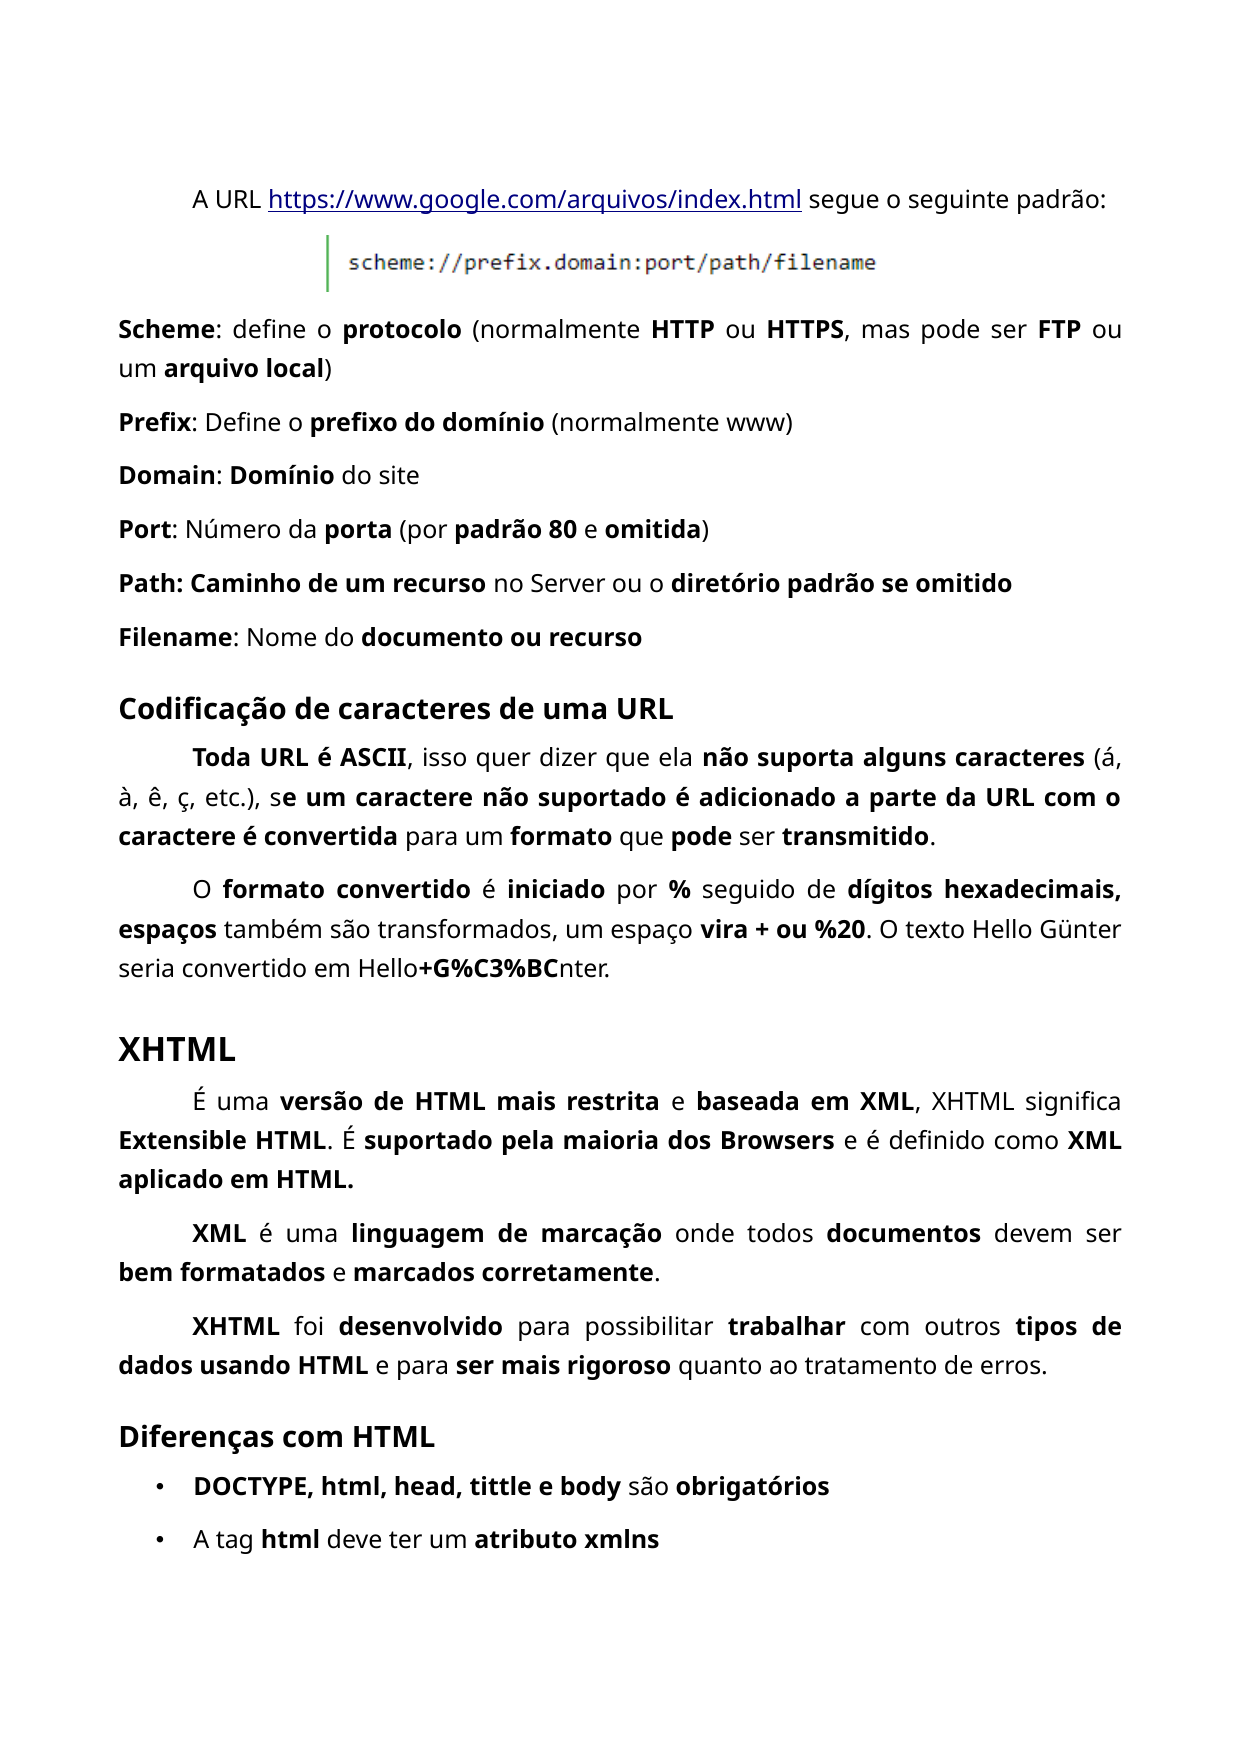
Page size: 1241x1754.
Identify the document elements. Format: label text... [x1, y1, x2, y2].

text Prefix: Define o prefixo do domínio (normalmente www) [118, 404, 1122, 438]
text A URL https://www.google.com/arquivos/index.html segue o seguinte padrão: [118, 182, 1122, 216]
text Filename: Nome do documento ou recurso [118, 619, 1122, 653]
text Toda URL é ASCII, isso quer dizer que ela não suporta alguns caracteres (á, à, ê, ç, etc.), se um caractere não suportado é adicionado a parte da URL com o caractere é convertida para um formato que pode ser transmitido. [118, 740, 1122, 852]
text Path: Caminho de um recurso no Server ou o diretório padrão se omitido [118, 566, 1122, 599]
text O formato convertido é iniciado por % seguido de dígitos hexadecimais, espaços também são transformados, um espaço vira + ou %20. O texto Hello Günter seria convertido em Hello+G%C3%BCnter. [118, 872, 1122, 984]
list A tag html deve ter um atributo xmlns [156, 1522, 1122, 1556]
text Scheme: define o protocolo (normalmente HTTP ou HTTPS, mas pode ser FTP ou um arquivo local) [118, 311, 1122, 384]
picture [326, 235, 914, 292]
list DOCTYPE, html, head, tittle e body são obrigatórios [156, 1468, 1122, 1502]
subtitle XHTML [118, 1025, 1122, 1071]
text XML é uma linguagem de marcação onde todos documentos devem ser bem formatados e marcados corretamente. [118, 1215, 1122, 1289]
subtitle Diferenças com HTML [118, 1416, 1122, 1456]
text Port: Número da porta (por padrão 80 e omitida) [118, 512, 1122, 546]
text Domain: Domínio do site [118, 458, 1122, 492]
text XHTML foi desenvolvido para possibilitar trabalhar com outros tipos de dados usando HTML e para ser mais rigoroso quanto ao tratamento de erros. [118, 1308, 1122, 1382]
text É uma versão de HTML mais restrita e baseada em XML, XHTML significa Extensible HTML. É suportado pela maioria dos Browsers e é definido como XML aplicado em HTML. [118, 1083, 1122, 1196]
subtitle Codificação de caracteres de uma URL [118, 688, 1122, 728]
